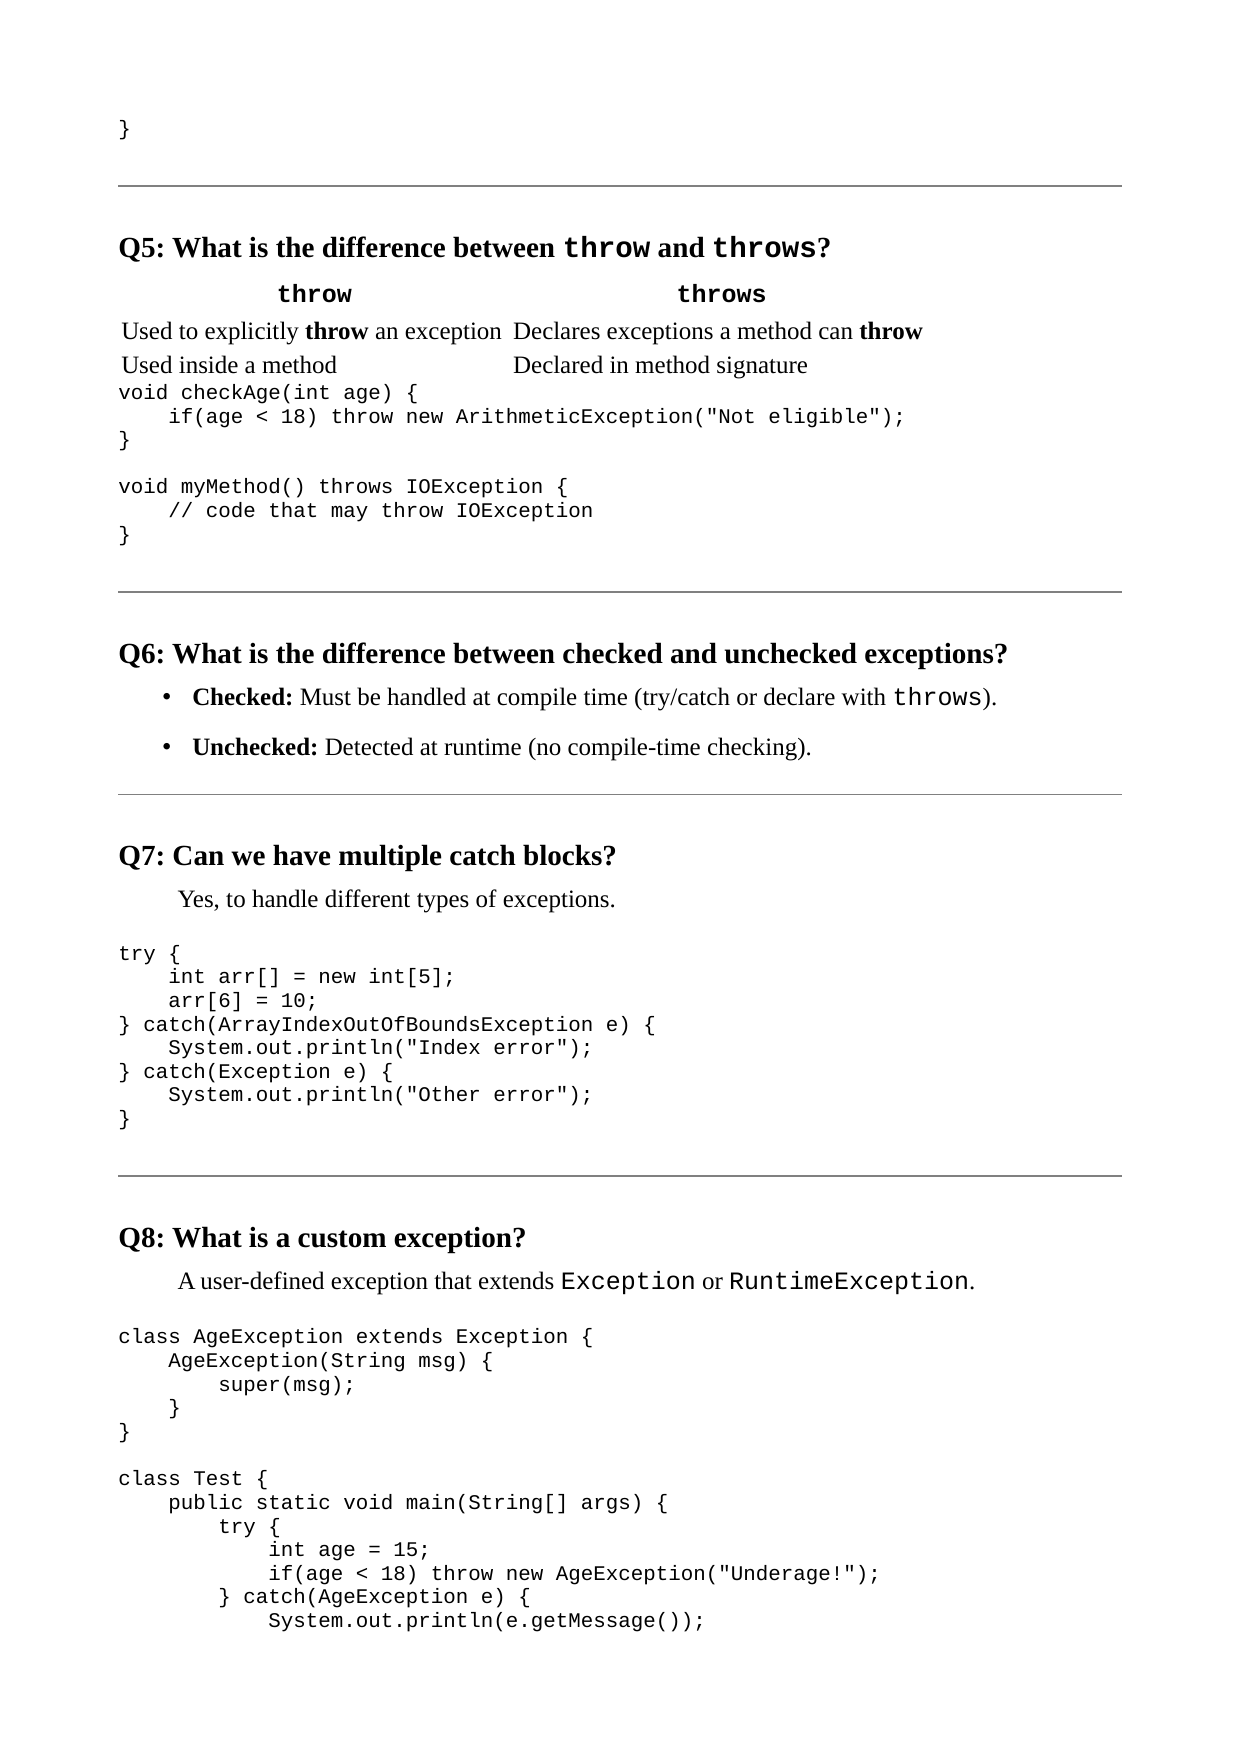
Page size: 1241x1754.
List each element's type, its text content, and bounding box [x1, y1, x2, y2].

text } [118, 1397, 1122, 1421]
text } [118, 1108, 1122, 1132]
list Unchecked: Detected at runtime (no compile-time checking). [162, 732, 1122, 761]
text void checkAge(int age) { [118, 382, 1122, 406]
text arr[6] = 10; [118, 990, 1122, 1013]
text // code that may throw IOException [118, 500, 1122, 524]
text } catch(AgeException e) { [118, 1587, 1122, 1610]
text } catch(ArrayIndexOutOfBoundsException e) { [118, 1013, 1122, 1037]
text int age = 15; [118, 1539, 1122, 1563]
text super(msg); [118, 1374, 1122, 1397]
table_cell Used to explicitly throw an exception [118, 313, 510, 347]
text try { [118, 943, 1122, 966]
text if(age < 18) throw new AgeException("Underage!"); [118, 1563, 1122, 1587]
table_cell Declares exceptions a method can throw [510, 313, 933, 347]
text class AgeException extends Exception { [118, 1326, 1122, 1350]
text System.out.println(e.getMessage()); [118, 1610, 1122, 1634]
text if(age < 18) throw new ArithmeticException("Not eligible"); [118, 406, 1122, 429]
text } [118, 118, 1122, 142]
list Checked: Must be handled at compile time (try/catch or declare with throws). [162, 682, 1122, 713]
table_header throws [510, 279, 933, 313]
text try { [118, 1516, 1122, 1539]
table_cell Used inside a method [118, 348, 510, 382]
text Yes, to handle different types of exceptions. [177, 884, 1063, 913]
subtitle Q8: What is a custom exception? [118, 1220, 1122, 1254]
subtitle Q5: What is the difference between throw and throws? [118, 230, 1122, 266]
subtitle Q6: What is the difference between checked and unchecked exceptions? [118, 636, 1122, 669]
text class Test { [118, 1468, 1122, 1492]
text } [118, 429, 1122, 453]
text void myMethod() throws IOException { [118, 477, 1122, 500]
table_cell Declared in method signature [510, 348, 933, 382]
text A user-defined exception that extends Exception or RuntimeException. [177, 1266, 1063, 1297]
text public static void main(String[] args) { [118, 1492, 1122, 1516]
subtitle Q7: Can we have multiple catch blocks? [118, 838, 1122, 872]
text System.out.println("Index error"); [118, 1037, 1122, 1061]
text int arr[] = new int[5]; [118, 966, 1122, 990]
text } [118, 1421, 1122, 1445]
text } [118, 524, 1122, 547]
text System.out.println("Other error"); [118, 1084, 1122, 1108]
table_header throw [118, 279, 510, 313]
text } catch(Exception e) { [118, 1061, 1122, 1084]
text AgeException(String msg) { [118, 1350, 1122, 1374]
